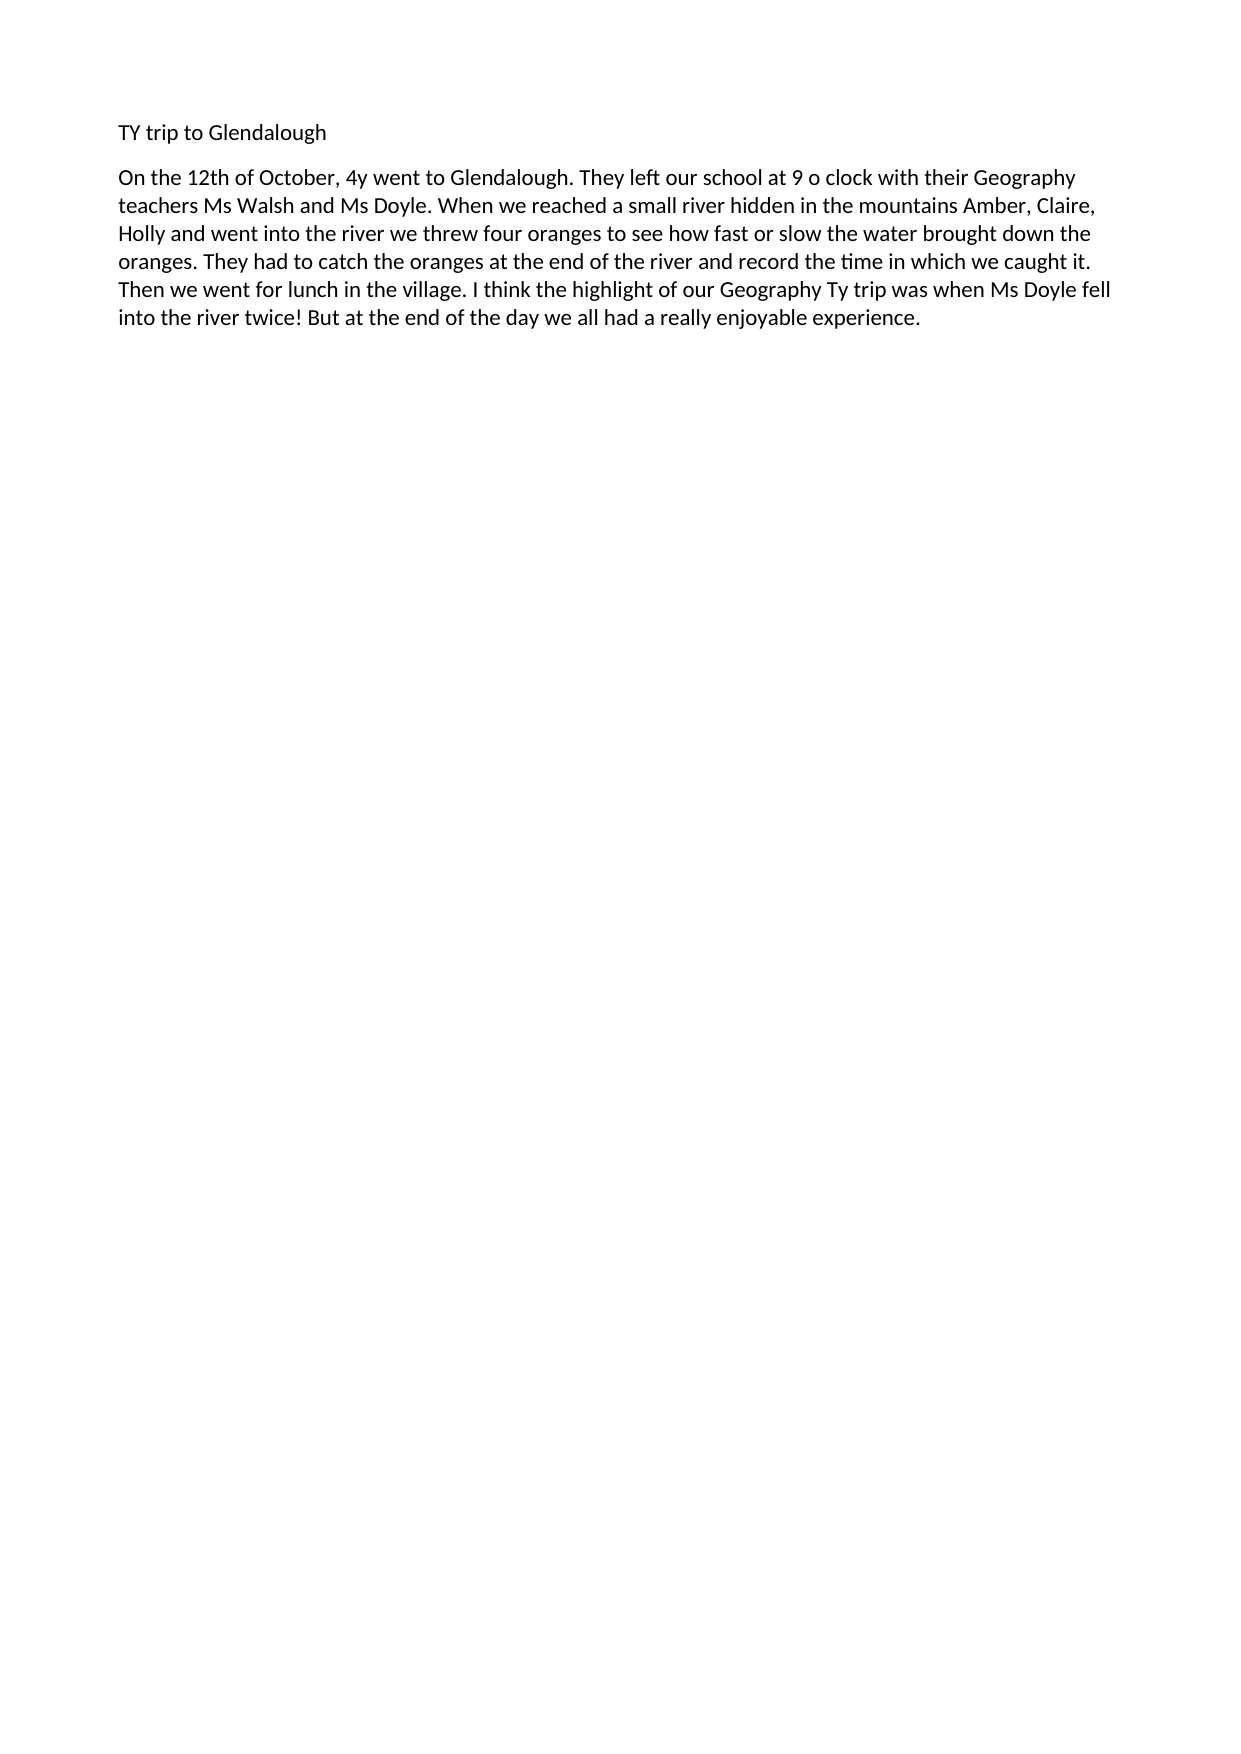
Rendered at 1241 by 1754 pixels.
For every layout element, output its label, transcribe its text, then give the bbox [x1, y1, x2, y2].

text On the 12th of October, 4y went to Glendalough. They left our school at 9 o clock with their Geography teachers Ms Walsh and Ms Doyle. When we reached a small river hidden in the mountains Amber, Claire, Holly and went into the river we threw four oranges to see how fast or slow the water brought down the oranges. They had to catch the oranges at the end of the river and record the time in which we caught it. Then we went for lunch in the village. I think the highlight of our Geography Ty trip was when Ms Doyle fell into the river twice! But at the end of the day we all had a really enjoyable experience. [118, 163, 1122, 331]
text TY trip to Glendalough [118, 118, 1122, 146]
